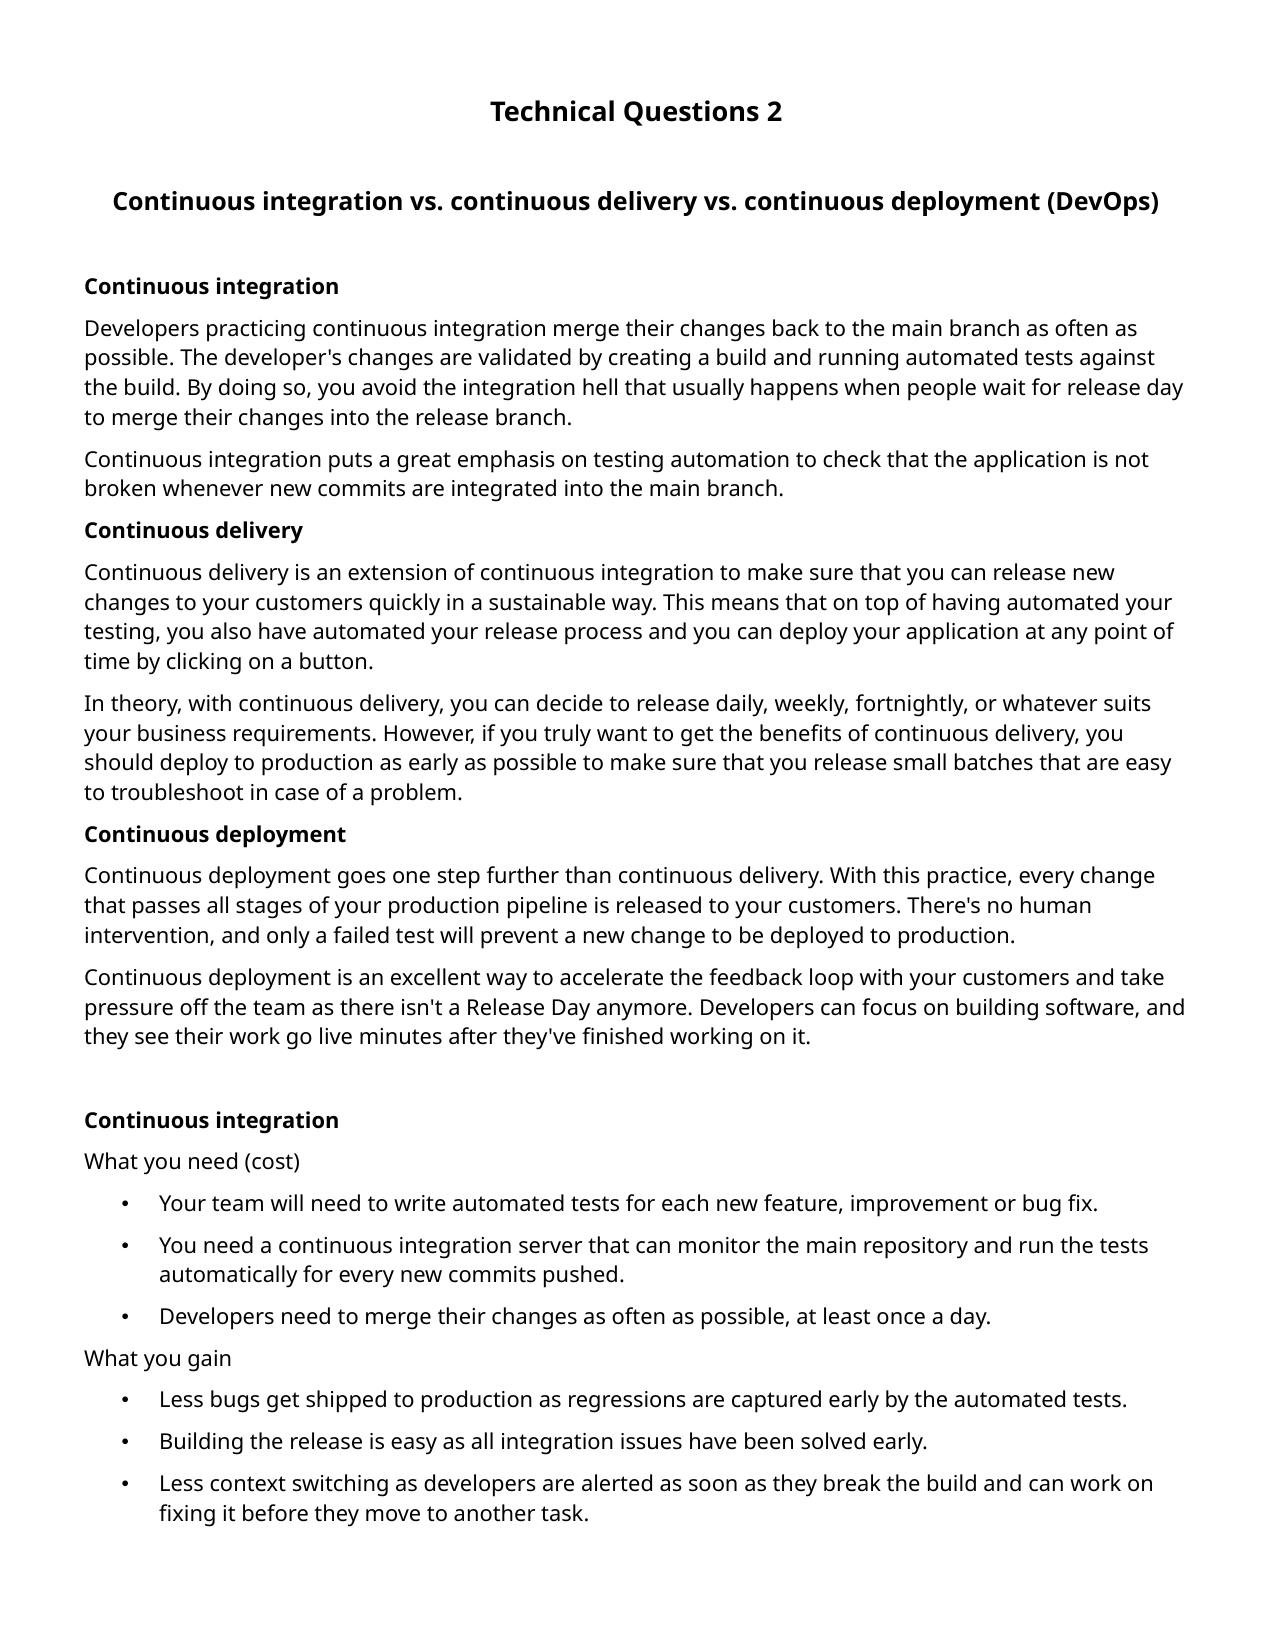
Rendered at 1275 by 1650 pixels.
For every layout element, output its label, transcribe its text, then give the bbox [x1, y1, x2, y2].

text Continuous delivery is an extension of continuous integration to make sure that you can release new changes to your customers quickly in a sustainable way. This means that on top of having automated your testing, you also have automated your release process and you can deploy your application at any point of time by clicking on a button. [84, 557, 1188, 676]
list Less bugs get shipped to production as regressions are captured early by the automated tests. [121, 1384, 1188, 1414]
text Technical Questions 2 [84, 93, 1188, 130]
text Continuous integration [84, 271, 1188, 301]
text Developers practicing continuous integration merge their changes back to the main branch as often as possible. The developer's changes are validated by creating a build and running automated tests against the build. By doing so, you avoid the integration hell that usually happens when people wait for release day to merge their changes into the release branch. [84, 313, 1188, 432]
list Developers need to merge their changes as often as possible, at least once a day. [121, 1301, 1188, 1331]
text Continuous integration [84, 1105, 1188, 1134]
text Continuous deployment goes one step further than continuous delivery. With this practice, every change that passes all stages of your production pipeline is released to your customers. There's no human intervention, and only a failed test will prevent a new change to be deployed to production. [84, 861, 1188, 950]
list You need a continuous integration server that can monitor the main repository and run the tests automatically for every new commits pushed. [121, 1230, 1188, 1289]
text Continuous deployment is an excellent way to accelerate the feedback loop with your customers and take pressure off the team as there isn't a Release Day anymore. Developers can focus on building software, and they see their work go live minutes after they've finished working on it. [84, 962, 1188, 1051]
list Less context switching as developers are alerted as soon as they break the build and can work on fixing it before they move to another task. [121, 1468, 1188, 1527]
list Building the release is easy as all integration issues have been solved early. [121, 1426, 1188, 1456]
text Continuous integration puts a great emphasis on testing automation to check that the application is not broken whenever new commits are integrated into the main branch. [84, 444, 1188, 503]
text Continuous integration vs. continuous delivery vs. continuous deployment (DevOps) [84, 183, 1188, 217]
text In theory, with continuous delivery, you can decide to release daily, weekly, fortnightly, or whatever suits your business requirements. However, if you truly want to get the benefits of continuous delivery, you should deploy to production as early as possible to make sure that you release small batches that are easy to troubleshoot in case of a problem. [84, 688, 1188, 807]
text Continuous delivery [84, 515, 1188, 545]
text Continuous deployment [84, 819, 1188, 849]
text What you gain [84, 1343, 1188, 1373]
text What you need (cost) [84, 1146, 1188, 1176]
list Your team will need to write automated tests for each new feature, improvement or bug fix. [121, 1188, 1188, 1218]
